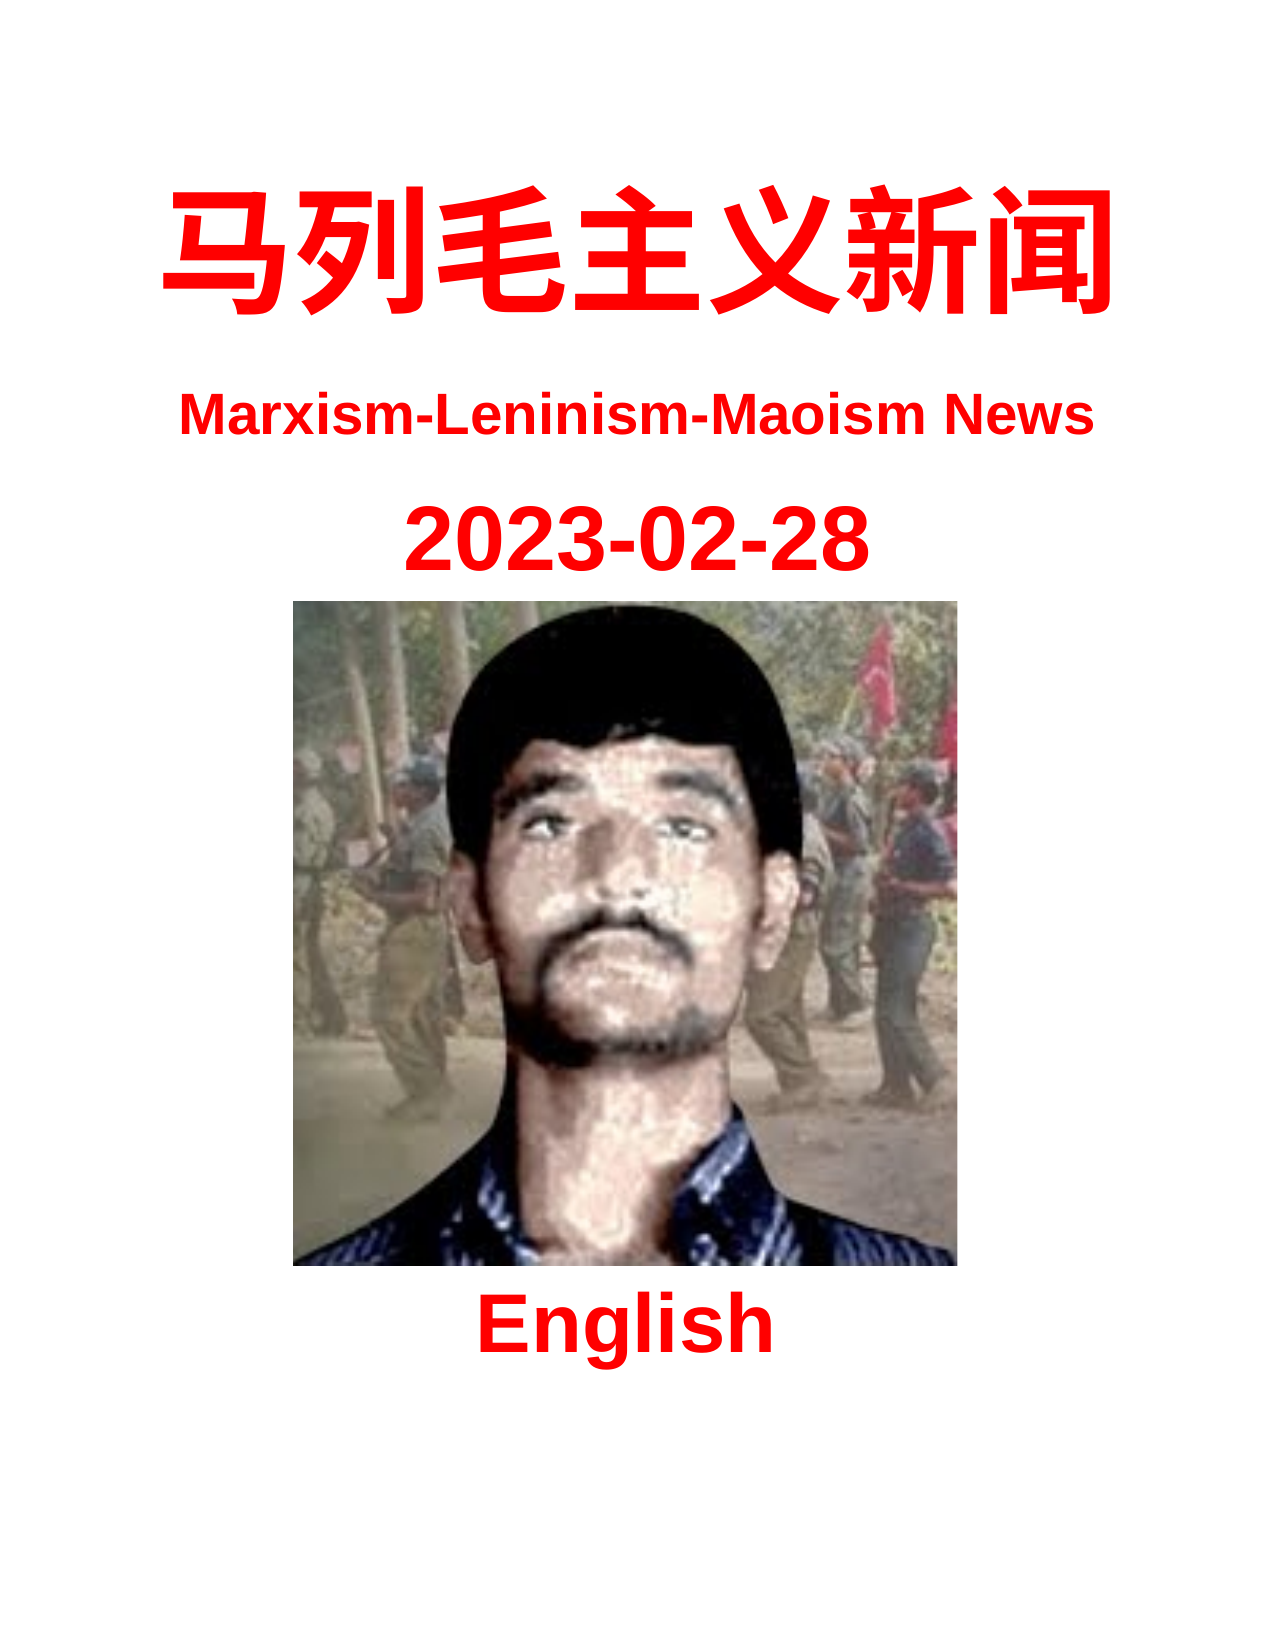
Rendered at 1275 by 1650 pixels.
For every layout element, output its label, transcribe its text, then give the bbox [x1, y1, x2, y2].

subtitle Marxism-Leninism-Maoism News [118, 380, 1157, 447]
subtitle 马列毛主义新闻 [118, 143, 1157, 342]
picture [293, 601, 958, 1266]
subtitle English [118, 1274, 1157, 1370]
subtitle 2023-02-28 [118, 484, 1157, 590]
